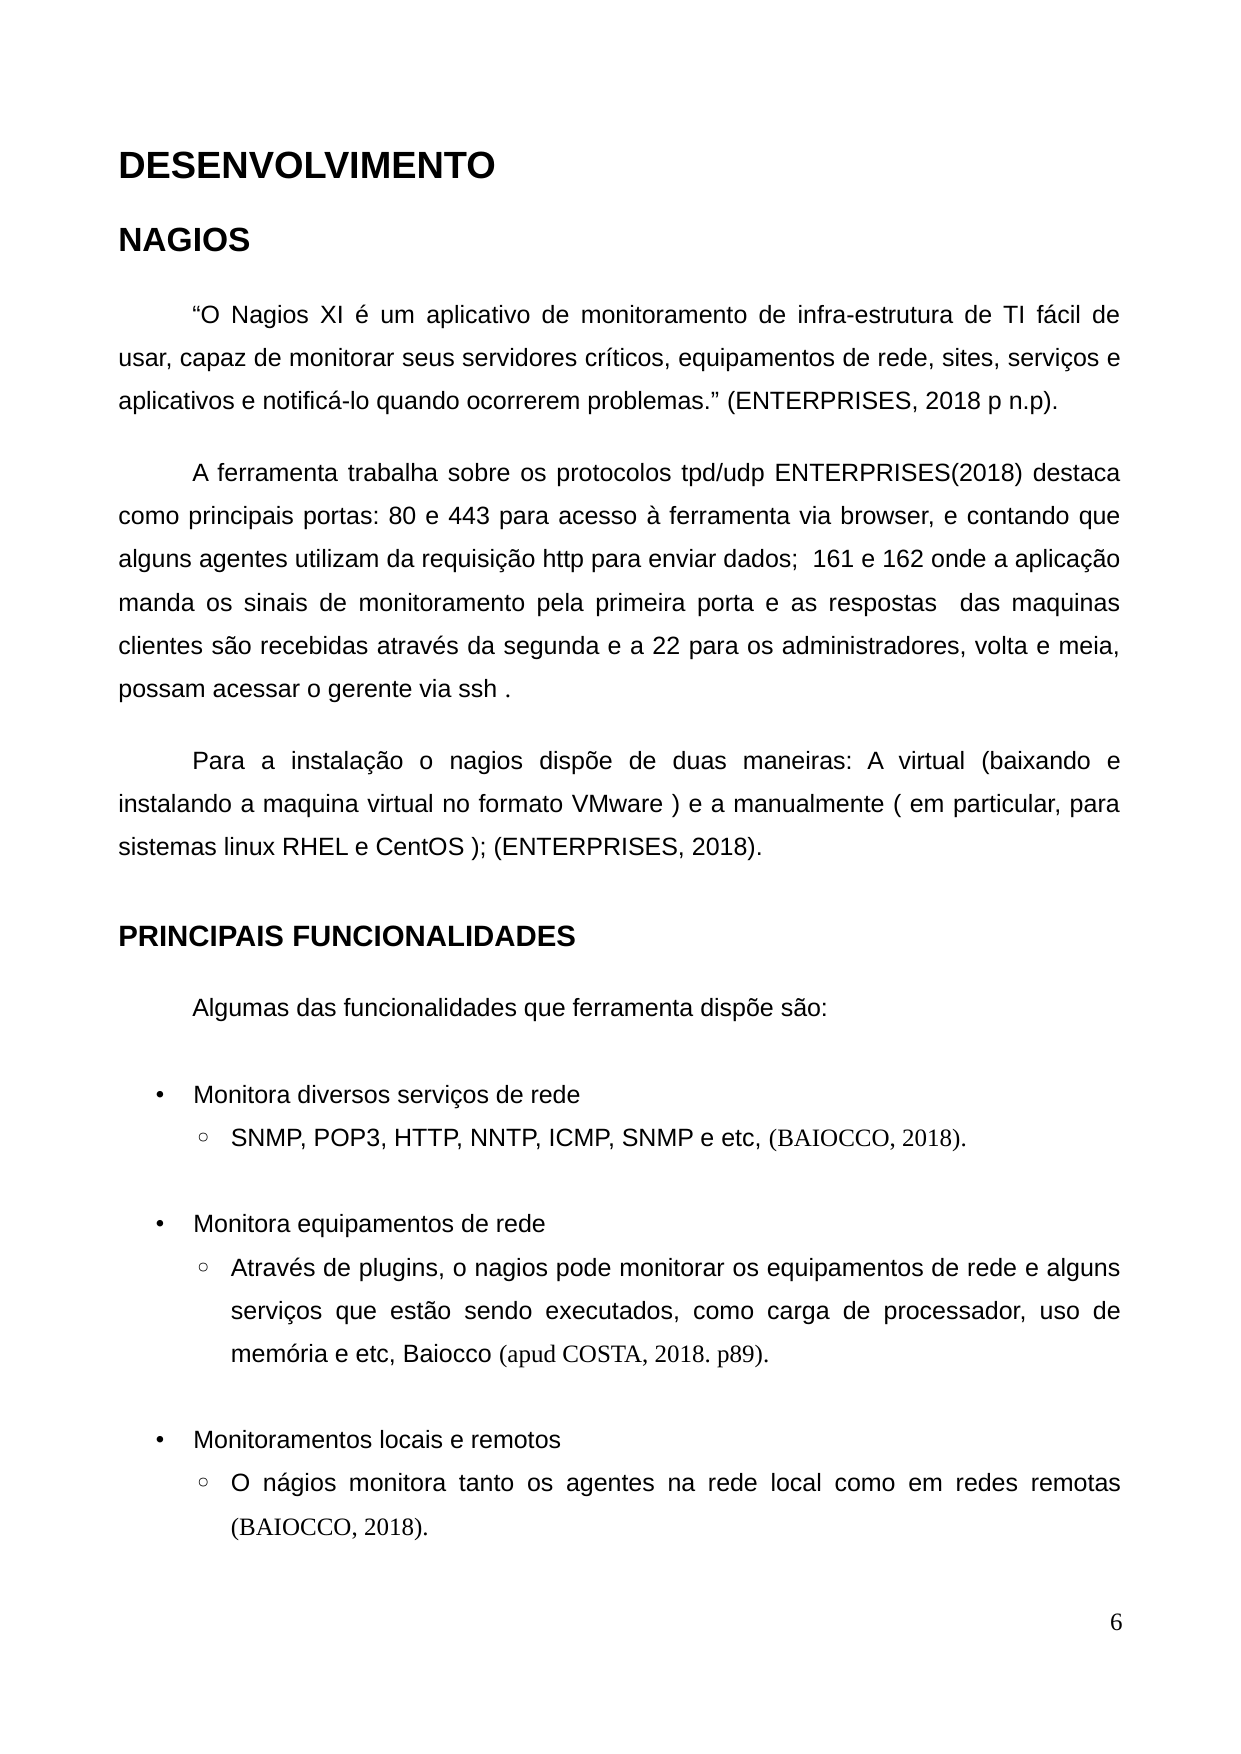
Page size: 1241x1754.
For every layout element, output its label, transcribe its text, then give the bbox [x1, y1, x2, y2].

text A ferramenta trabalha sobre os protocolos tpd/udp ENTERPRISES(2018) destaca como principais portas: 80 e 443 para acesso à ferramenta via browser, e contando que alguns agentes utilizam da requisição http para enviar dados; 161 e 162 onde a aplicação manda os sinais de monitoramento pela primeira porta e as respostas das maquinas clientes são recebidas através da segunda e a 22 para os administradores, volta e meia, possam acessar o gerente via ssh . [118, 458, 1122, 703]
list Monitoramentos locais e remotos [156, 1425, 1122, 1454]
list Monitora equipamentos de rede [156, 1209, 1122, 1238]
list Monitora diversos serviços de rede [156, 1080, 1122, 1108]
text Algumas das funcionalidades que ferramenta dispõe são: [118, 993, 1122, 1022]
subtitle DESENVOLVIMENTO [118, 143, 1122, 187]
text Para a instalação o nagios dispõe de duas maneiras: A virtual (baixando e instalando a maquina virtual no formato VMware ) e a manualmente ( em particular, para sistemas linux RHEL e CentOS ); (ENTERPRISES, 2018). [118, 746, 1122, 861]
subtitle NAGIOS [118, 220, 1122, 259]
subtitle PRINCIPAIS FUNCIONALIDADES [118, 918, 1122, 952]
list SNMP, POP3, HTTP, NNTP, ICMP, SNMP e etc, (BAIOCCO, 2018). [193, 1123, 1122, 1152]
list Através de plugins, o nagios pode monitorar os equipamentos de rede e alguns serviços que estão sendo executados, como carga de processador, uso de memória e etc, Baiocco (apud COSTA, 2018. p89). [193, 1252, 1122, 1368]
list O nágios monitora tanto os agentes na rede local como em redes remotas (BAIOCCO, 2018). [193, 1468, 1122, 1540]
text “O Nagios XI é um aplicativo de monitoramento de infra-estrutura de TI fácil de usar, capaz de monitorar seus servidores críticos, equipamentos de rede, sites, serviços e aplicativos e notificá-lo quando ocorrerem problemas.” (ENTERPRISES, 2018 p n.p). [118, 300, 1122, 415]
